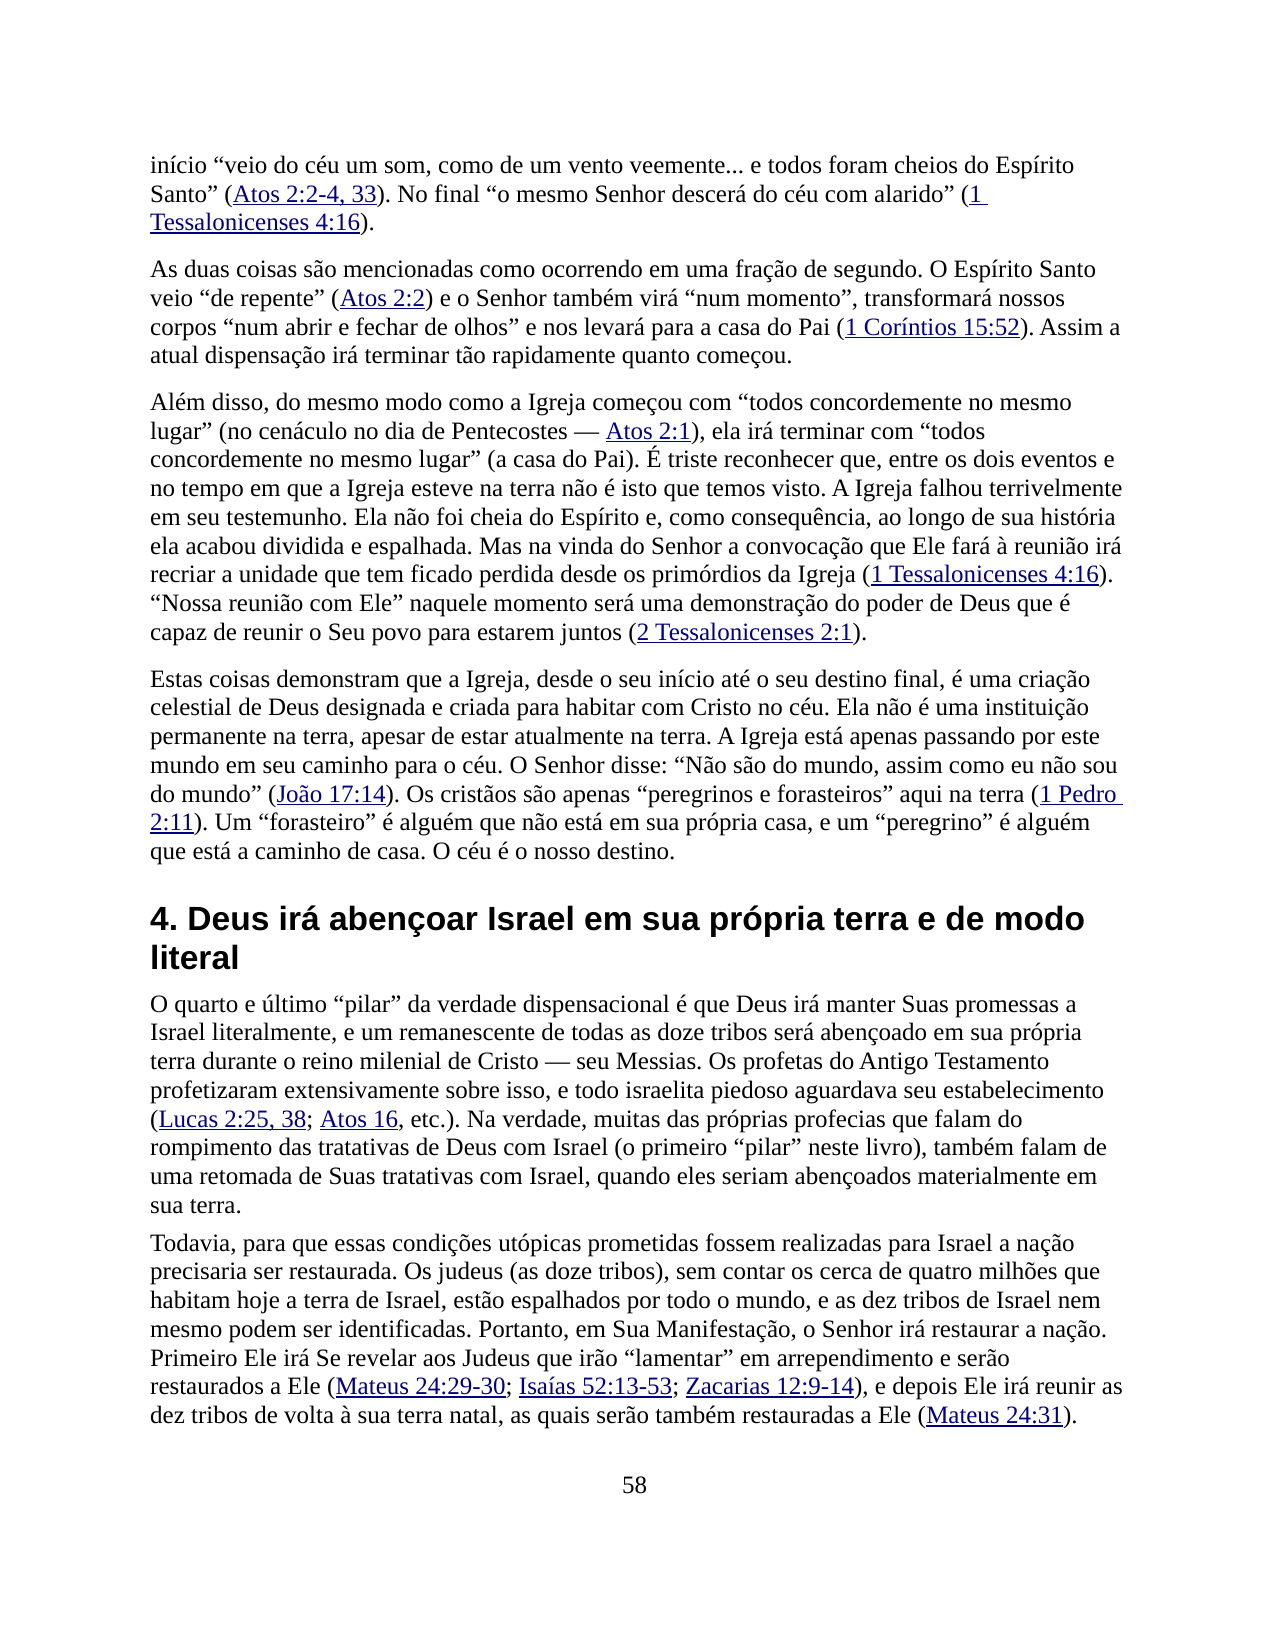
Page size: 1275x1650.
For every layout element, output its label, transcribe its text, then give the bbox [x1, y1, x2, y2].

text início “veio do céu um som, como de um vento veemente... e todos foram cheios do Espírito Santo” (Atos 2:2-4, 33). No final “o mesmo Senhor descerá do céu com alarido” (1 Tessalonicenses 4:16). [150, 150, 1125, 236]
text Estas coisas demonstram que a Igreja, desde o seu início até o seu destino final, é uma criação celestial de Deus designada e criada para habitar com Cristo no céu. Ela não é uma instituição permanente na terra, apesar de estar atualmente na terra. A Igreja está apenas passando por este mundo em seu caminho para o céu. O Senhor disse: “Não são do mundo, assim como eu não sou do mundo” (João 17:14). Os cristãos são apenas “peregrinos e forasteiros” aqui na terra (1 Pedro 2:11). Um “forasteiro” é alguém que não está em sua própria casa, e um “peregrino” é alguém que está a caminho de casa. O céu é o nosso destino. [150, 664, 1125, 865]
text Todavia, para que essas condições utópicas prometidas fossem realizadas para Israel a nação precisaria ser restaurada. Os judeus (as doze tribos), sem contar os cerca de quatro milhões que habitam hoje a terra de Israel, estão espalhados por todo o mundo, e as dez tribos de Israel nem mesmo podem ser identificadas. Portanto, em Sua Manifestação, o Senhor irá restaurar a nação. Primeiro Ele irá Se revelar aos Judeus que irão “lamentar” em arrependimento e serão restaurados a Ele (Mateus 24:29-30; Isaías 52:13-53; Zacarias 12:9-14), e depois Ele irá reunir as dez tribos de volta à sua terra natal, as quais serão também restauradas a Ele (Mateus 24:31). [150, 1228, 1125, 1429]
text O quarto e último “pilar” da verdade dispensacional é que Deus irá manter Suas promessas a Israel literalmente, e um remanescente de todas as doze tribos será abençoado em sua própria terra durante o reino milenial de Cristo — seu Messias. Os profetas do Antigo Testamento profetizaram extensivamente sobre isso, e todo israelita piedoso aguardava seu estabelecimento (Lucas 2:25, 38; Atos 16, etc.). Na verdade, muitas das próprias profecias que falam do rompimento das tratativas de Deus com Israel (o primeiro “pilar” neste livro), também falam de uma retomada de Suas tratativas com Israel, quando eles seriam abençoados materialmente em sua terra. [150, 989, 1125, 1219]
text As duas coisas são mencionadas como ocorrendo em uma fração de segundo. O Espírito Santo veio “de repente” (Atos 2:2) e o Senhor também virá “num momento”, transformará nossos corpos “num abrir e fechar de olhos” e nos levará para a casa do Pai (1 Coríntios 15:52). Assim a atual dispensação irá terminar tão rapidamente quanto começou. [150, 254, 1125, 369]
text Além disso, do mesmo modo como a Igreja começou com “todos concordemente no mesmo lugar” (no cenáculo no dia de Pentecostes — Atos 2:1), ela irá terminar com “todos concordemente no mesmo lugar” (a casa do Pai). É triste reconhecer que, entre os dois eventos e no tempo em que a Igreja esteve na terra não é isto que temos visto. A Igreja falhou terrivelmente em seu testemunho. Ela não foi cheia do Espírito e, como consequência, ao longo de sua história ela acabou dividida e espalhada. Mas na vinda do Senhor a convocação que Ele fará à reunião irá recriar a unidade que tem ficado perdida desde os primórdios da Igreja (1 Tessalonicenses 4:16). “Nossa reunião com Ele” naquele momento será uma demonstração do poder de Deus que é capaz de reunir o Seu povo para estarem juntos (2 Tessalonicenses 2:1). [150, 387, 1125, 646]
subtitle 4. Deus irá abençoar Israel em sua própria terra e de modo literal [150, 899, 1125, 976]
